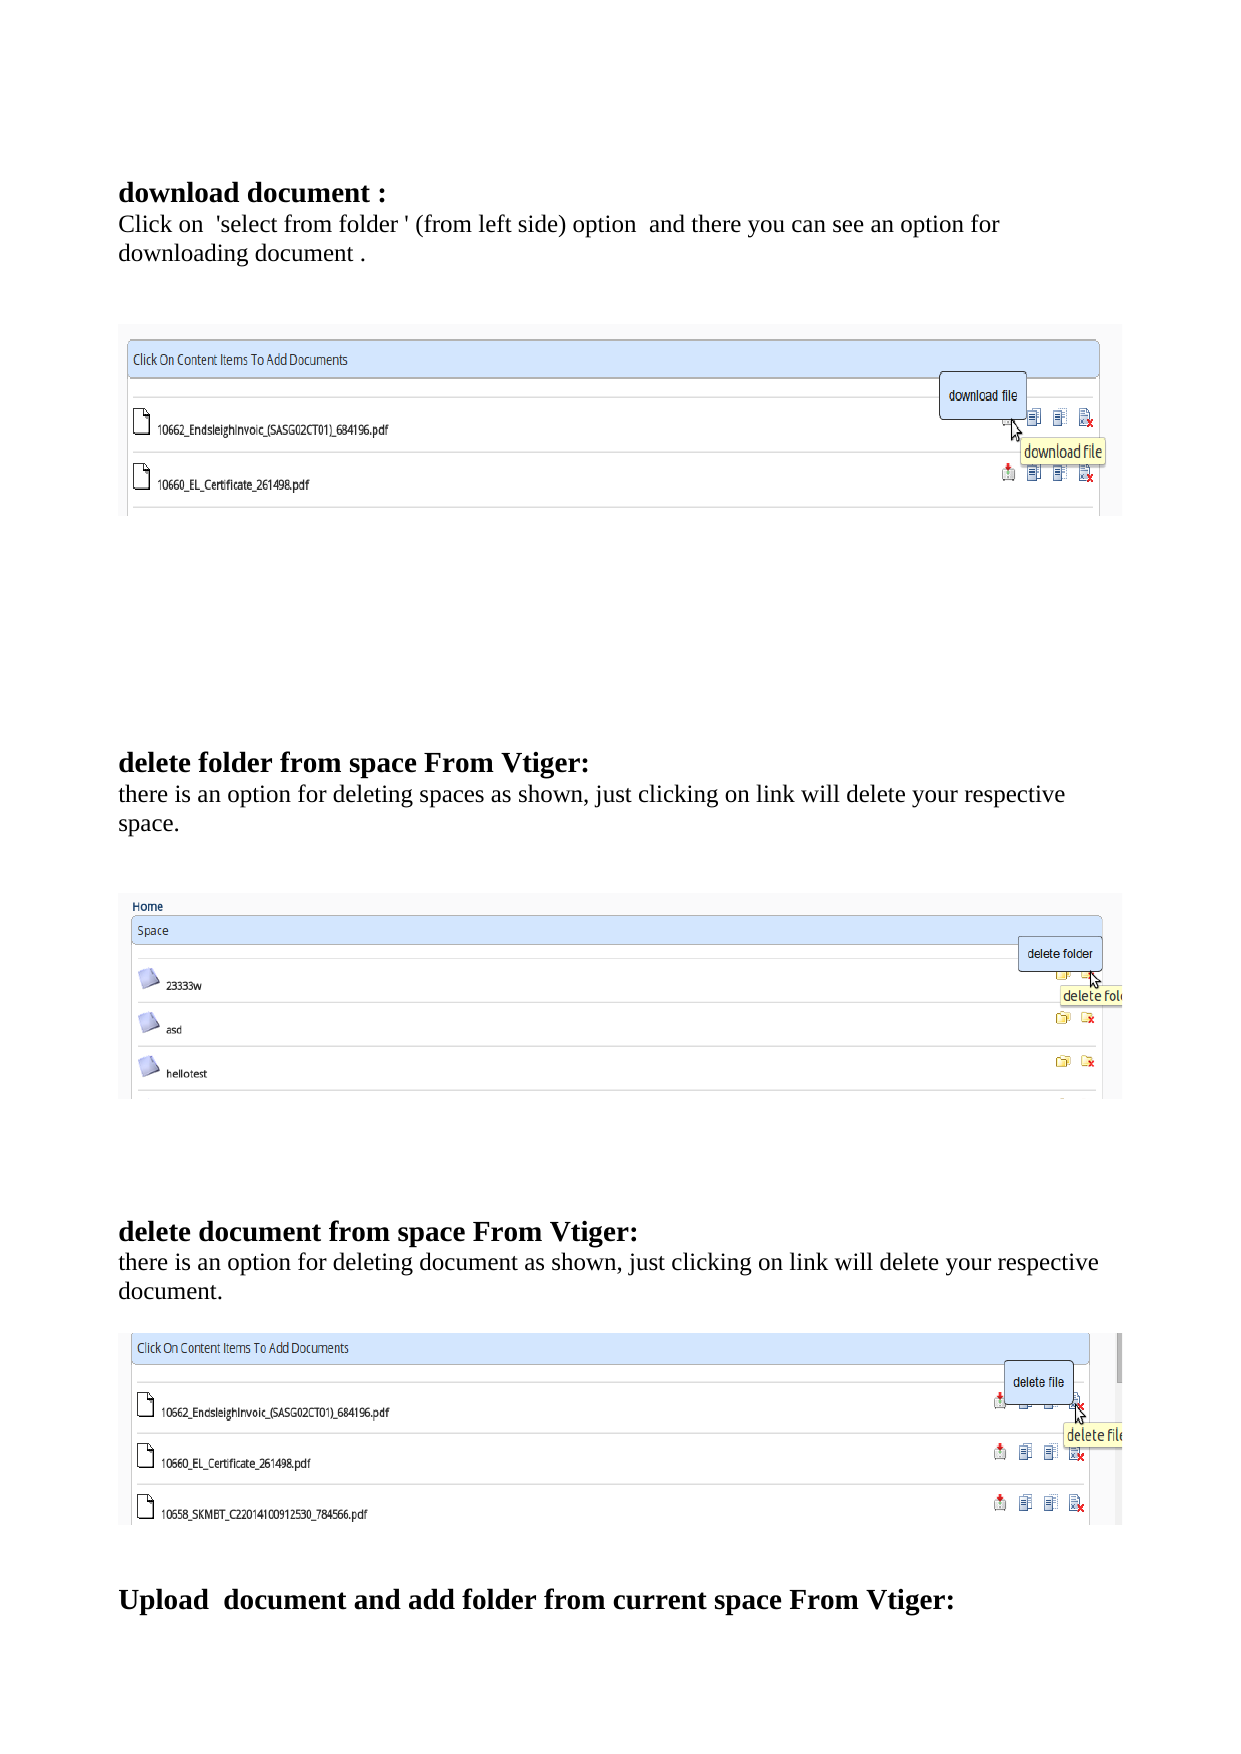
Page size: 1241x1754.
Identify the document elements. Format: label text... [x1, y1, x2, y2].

text Click on 'select from folder ' (from left side) option and there you can see an option for downloading document . [118, 209, 1122, 267]
picture [118, 324, 1123, 516]
text delete document from space From Vtiger: [118, 1214, 1122, 1247]
picture [118, 1333, 1123, 1525]
text there is an option for deleting document as shown, just clicking on link will delete your respective document. [118, 1247, 1122, 1305]
text Upload document and add folder from current space From Vtiger: [118, 1582, 1122, 1616]
text download document : [118, 176, 1122, 209]
picture [118, 893, 1123, 1099]
text there is an option for deleting spaces as shown, just clicking on link will delete your respective space. [118, 779, 1122, 836]
text delete folder from space From Vtiger: [118, 745, 1122, 779]
